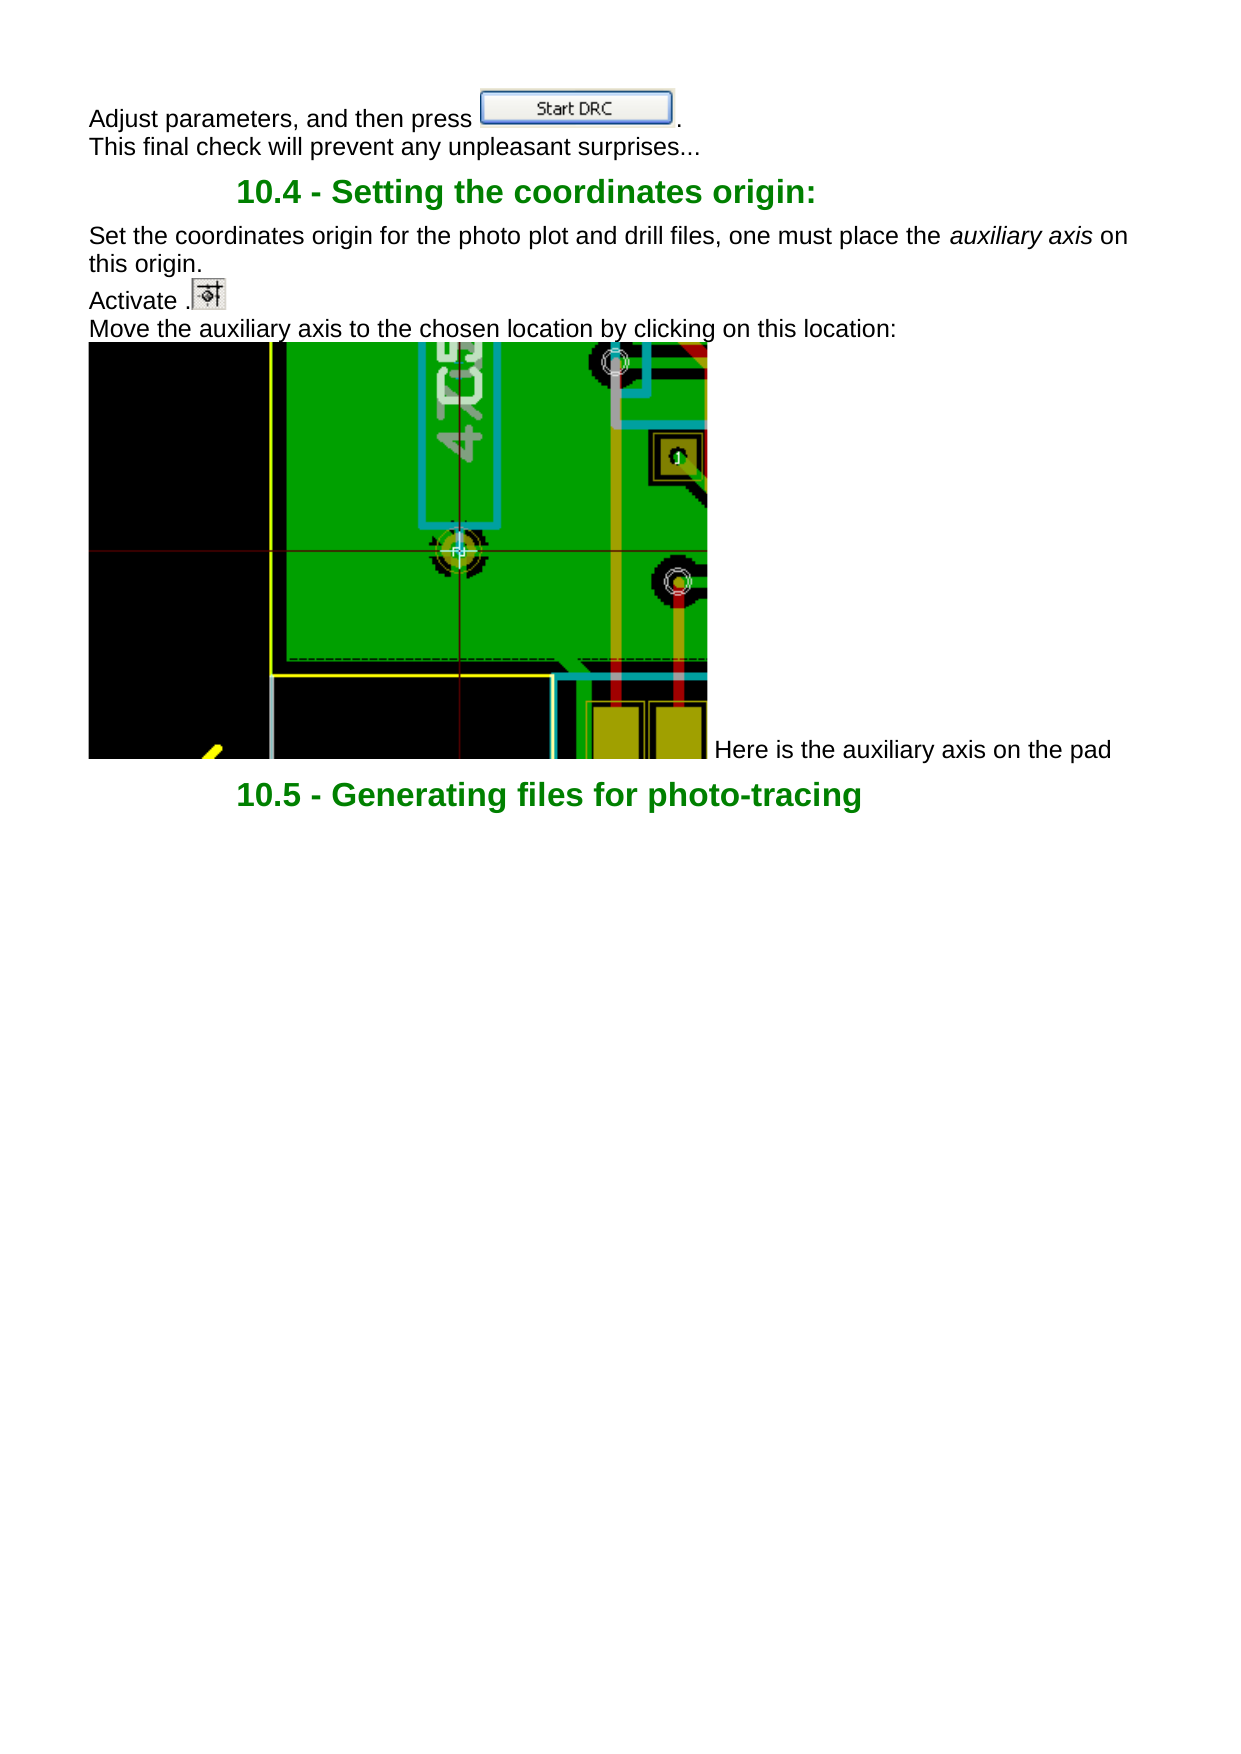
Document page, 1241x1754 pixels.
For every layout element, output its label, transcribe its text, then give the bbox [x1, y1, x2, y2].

text This final check will prevent any unpleasant surprises... [88, 133, 1152, 161]
picture [480, 88, 676, 128]
subtitle Generating files for photo-tracing [162, 776, 1152, 813]
text Move the auxiliary axis to the chosen location by clicking on this location: [88, 315, 1152, 343]
picture [191, 278, 228, 310]
subtitle Setting the coordinates origin: [162, 173, 1152, 210]
picture [88, 342, 708, 759]
text Activate . [88, 278, 1152, 315]
text Set the coordinates origin for the photo plot and drill files, one must place the auxiliary axis on this origin. [88, 222, 1152, 278]
text Here is the auxiliary axis on the pad [88, 343, 1152, 764]
text Adjust parameters, and then press . [88, 88, 1152, 133]
